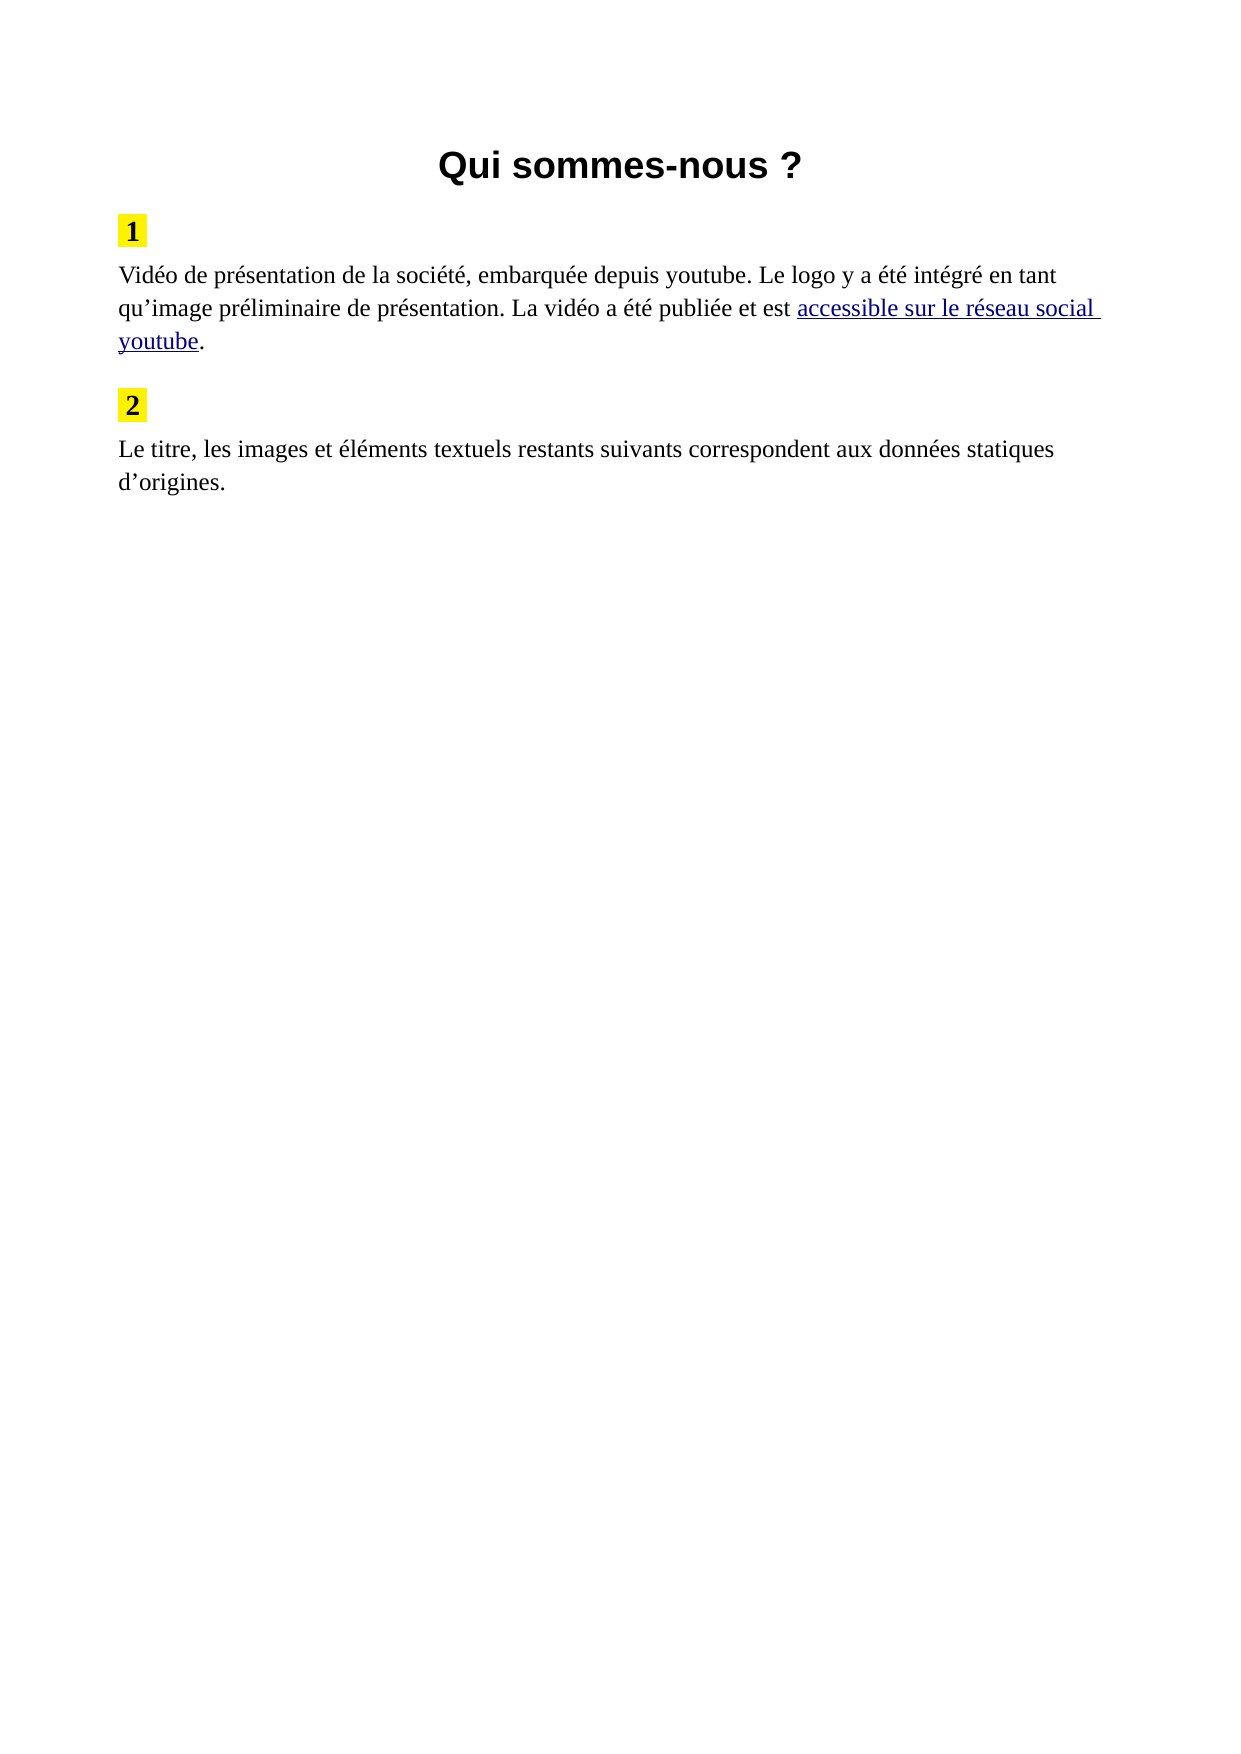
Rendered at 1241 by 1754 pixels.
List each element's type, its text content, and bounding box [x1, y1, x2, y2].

subtitle Qui sommes-nous ? [118, 143, 1122, 187]
subtitle 1 [118, 214, 1122, 247]
subtitle 2 [118, 388, 1122, 422]
text Le titre, les images et éléments textuels restants suivants correspondent aux données statiques d’origines. [118, 434, 1122, 496]
text Vidéo de présentation de la société, embarquée depuis youtube. Le logo y a été intégré en tant qu’image préliminaire de présentation. La vidéo a été publiée et est accessible sur le réseau social youtube. [118, 260, 1122, 355]
